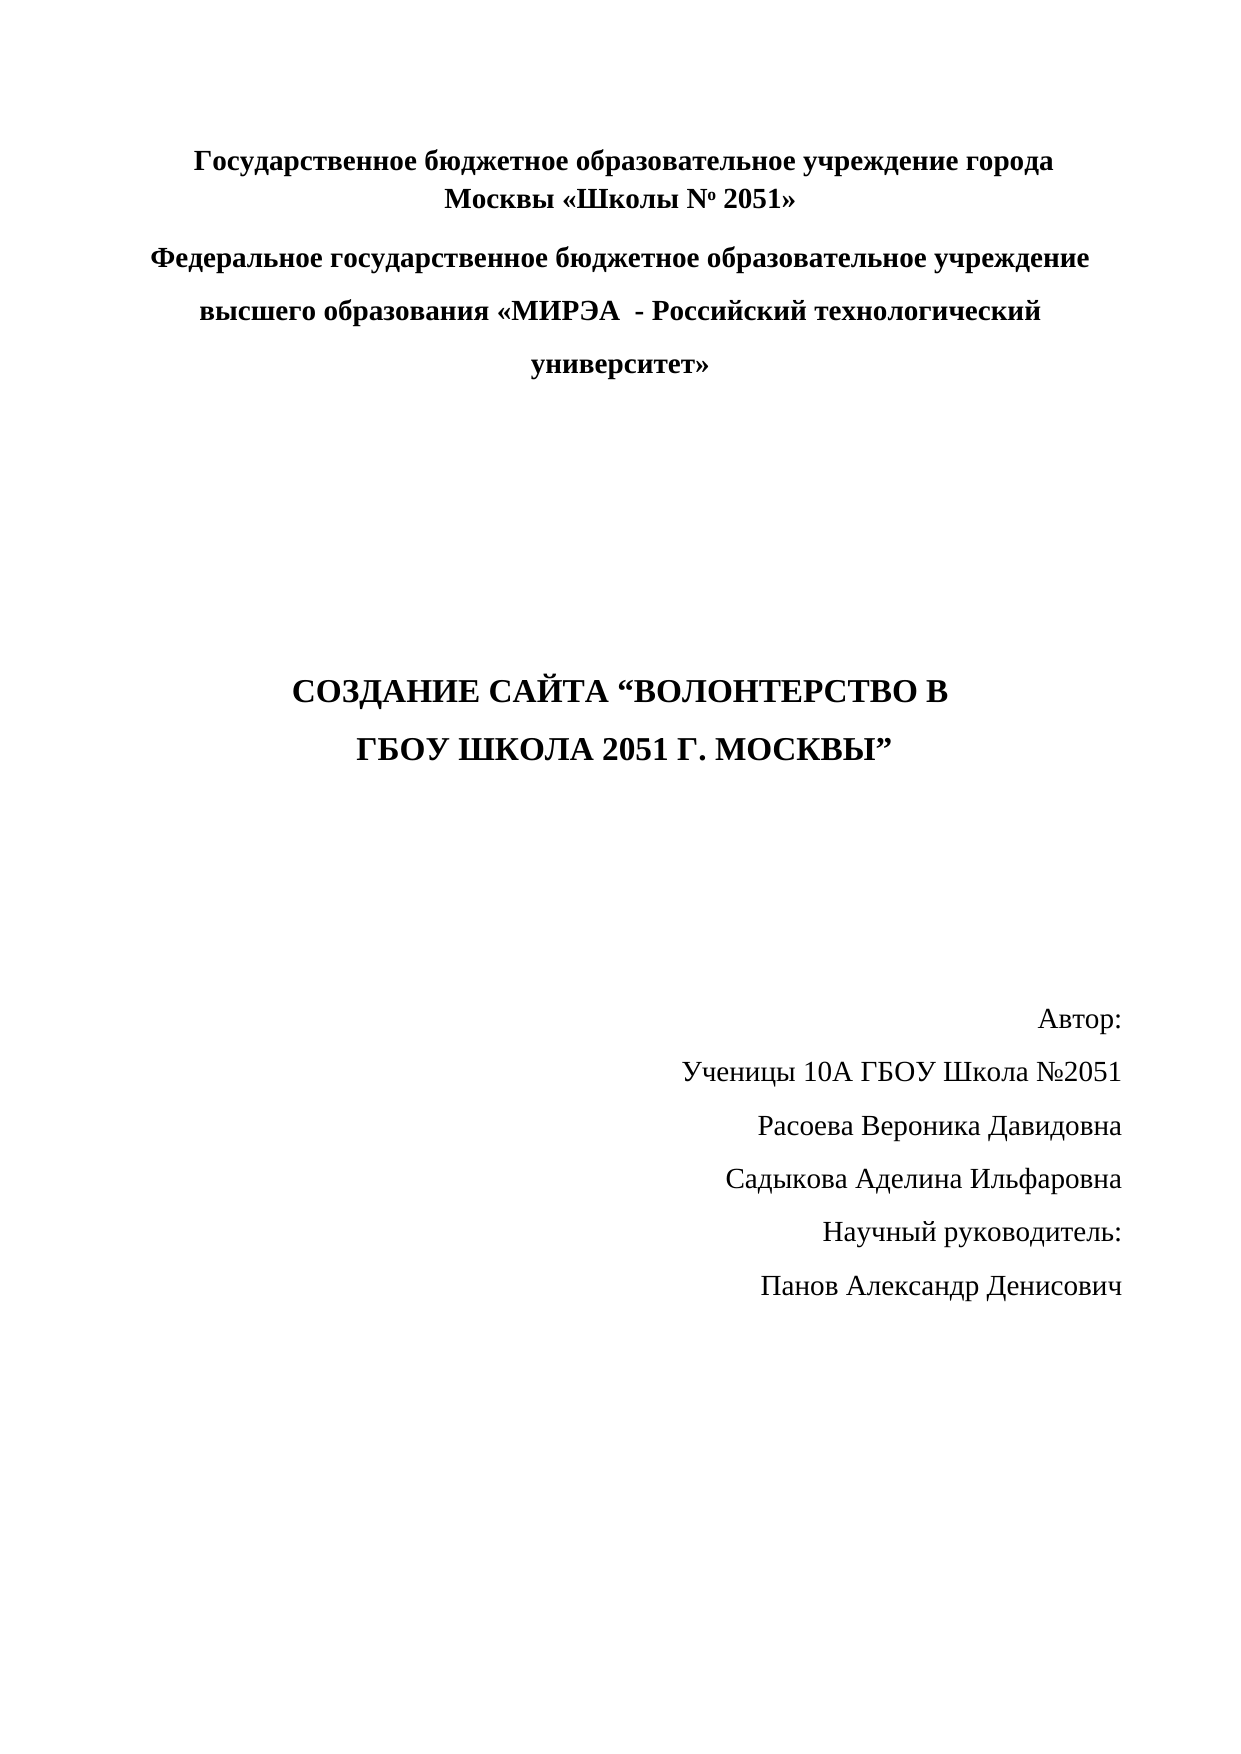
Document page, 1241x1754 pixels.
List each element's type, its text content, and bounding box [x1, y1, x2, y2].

text Федеральное государственное бюджетное образовательное учреждение [118, 240, 1122, 273]
text Научный руководитель: [118, 1214, 1122, 1248]
text Государственное бюджетное образовательное учреждение города Москвы «Школы Nᵒ 2051» [118, 143, 1122, 215]
text СОЗДАНИЕ САЙТА “ВОЛОНТЕРСТВО В [118, 671, 1122, 710]
text университет» [118, 347, 1122, 380]
text высшего образования «МИРЭА - Российский технологический [118, 293, 1122, 327]
text Панов Александр Денисович [118, 1268, 1122, 1301]
text ГБОУ ШКОЛА 2051 Г. МОСКВЫ” [118, 729, 1122, 768]
text Расоева Вероника Давидовна [118, 1108, 1122, 1141]
text Ученицы 10А ГБОУ Школа №2051 [118, 1054, 1122, 1088]
text Автор: [118, 1001, 1122, 1034]
text Садыкова Аделина Ильфаровна [118, 1161, 1122, 1194]
